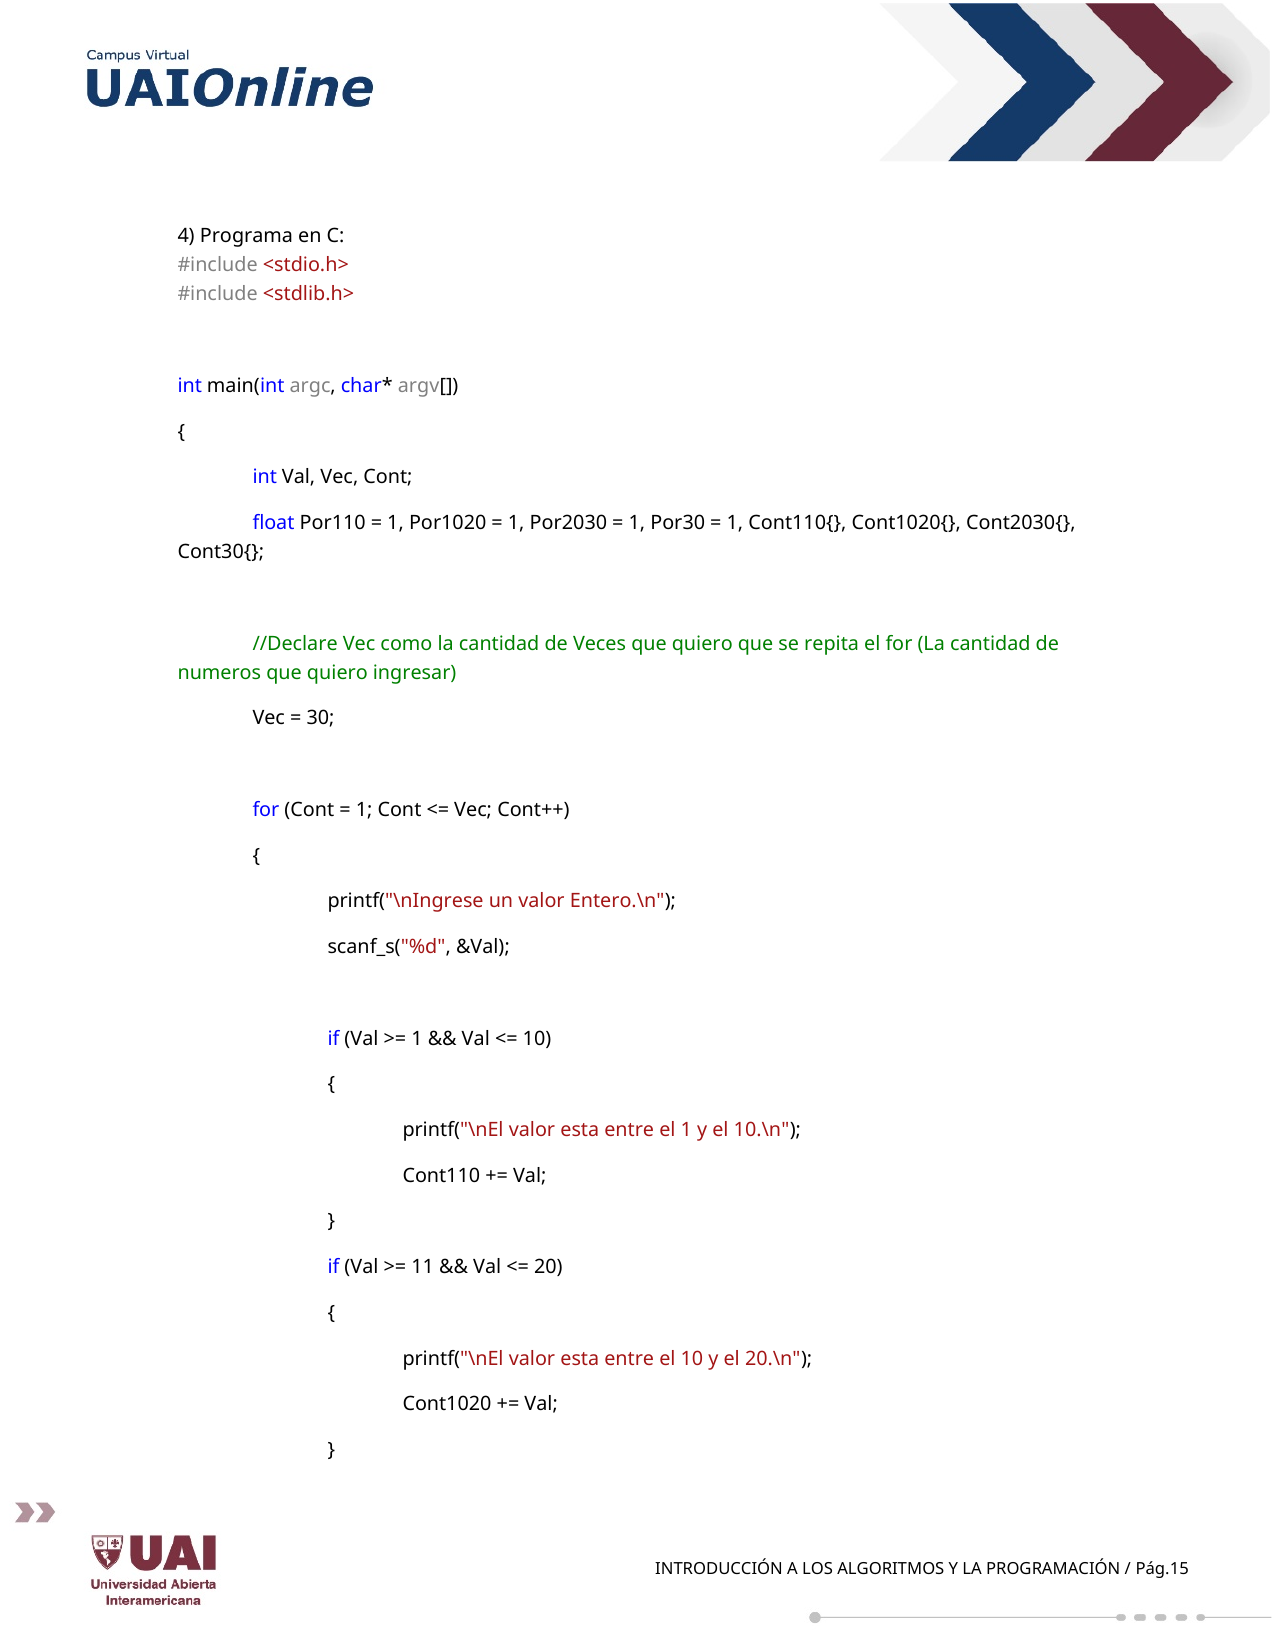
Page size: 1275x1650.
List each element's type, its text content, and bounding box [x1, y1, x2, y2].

text #include <stdio.h> [177, 251, 1098, 278]
text Cont110 += Val; [177, 1161, 1098, 1188]
text #include <stdlib.h> [177, 280, 1098, 307]
text int main(int argc, char* argv[]) [177, 371, 1098, 398]
text { [177, 1069, 1098, 1096]
text //Declare Vec como la cantidad de Veces que quiero que se repita el for (La cantidad de numeros que quiero ingresar) [177, 629, 1098, 685]
text } [177, 1207, 1098, 1234]
text printf("\nIngrese un valor Entero.\n"); [177, 887, 1098, 913]
text Vec = 30; [177, 704, 1098, 731]
text float Por110 = 1, Por1020 = 1, Por2030 = 1, Por30 = 1, Cont110{}, Cont1020{}, Cont2030{}, Cont30{}; [177, 508, 1098, 564]
text Cont1020 += Val; [177, 1389, 1098, 1417]
text printf("\nEl valor esta entre el 10 y el 20.\n"); [177, 1344, 1098, 1371]
text 4) Programa en C: [177, 222, 1098, 248]
text { [177, 841, 1098, 868]
picture [0, 1485, 1272, 1643]
text for (Cont = 1; Cont <= Vec; Cont++) [177, 795, 1098, 822]
text scanf_s("%d", &Val); [177, 932, 1098, 959]
text { [177, 417, 1098, 444]
text printf("\nEl valor esta entre el 1 y el 10.\n"); [177, 1115, 1098, 1142]
text if (Val >= 1 && Val <= 10) [177, 1024, 1098, 1051]
text } [177, 1435, 1098, 1462]
picture [0, 3, 1270, 162]
text int Val, Vec, Cont; [177, 463, 1098, 489]
text if (Val >= 11 && Val <= 20) [177, 1252, 1098, 1279]
text { [177, 1298, 1098, 1325]
